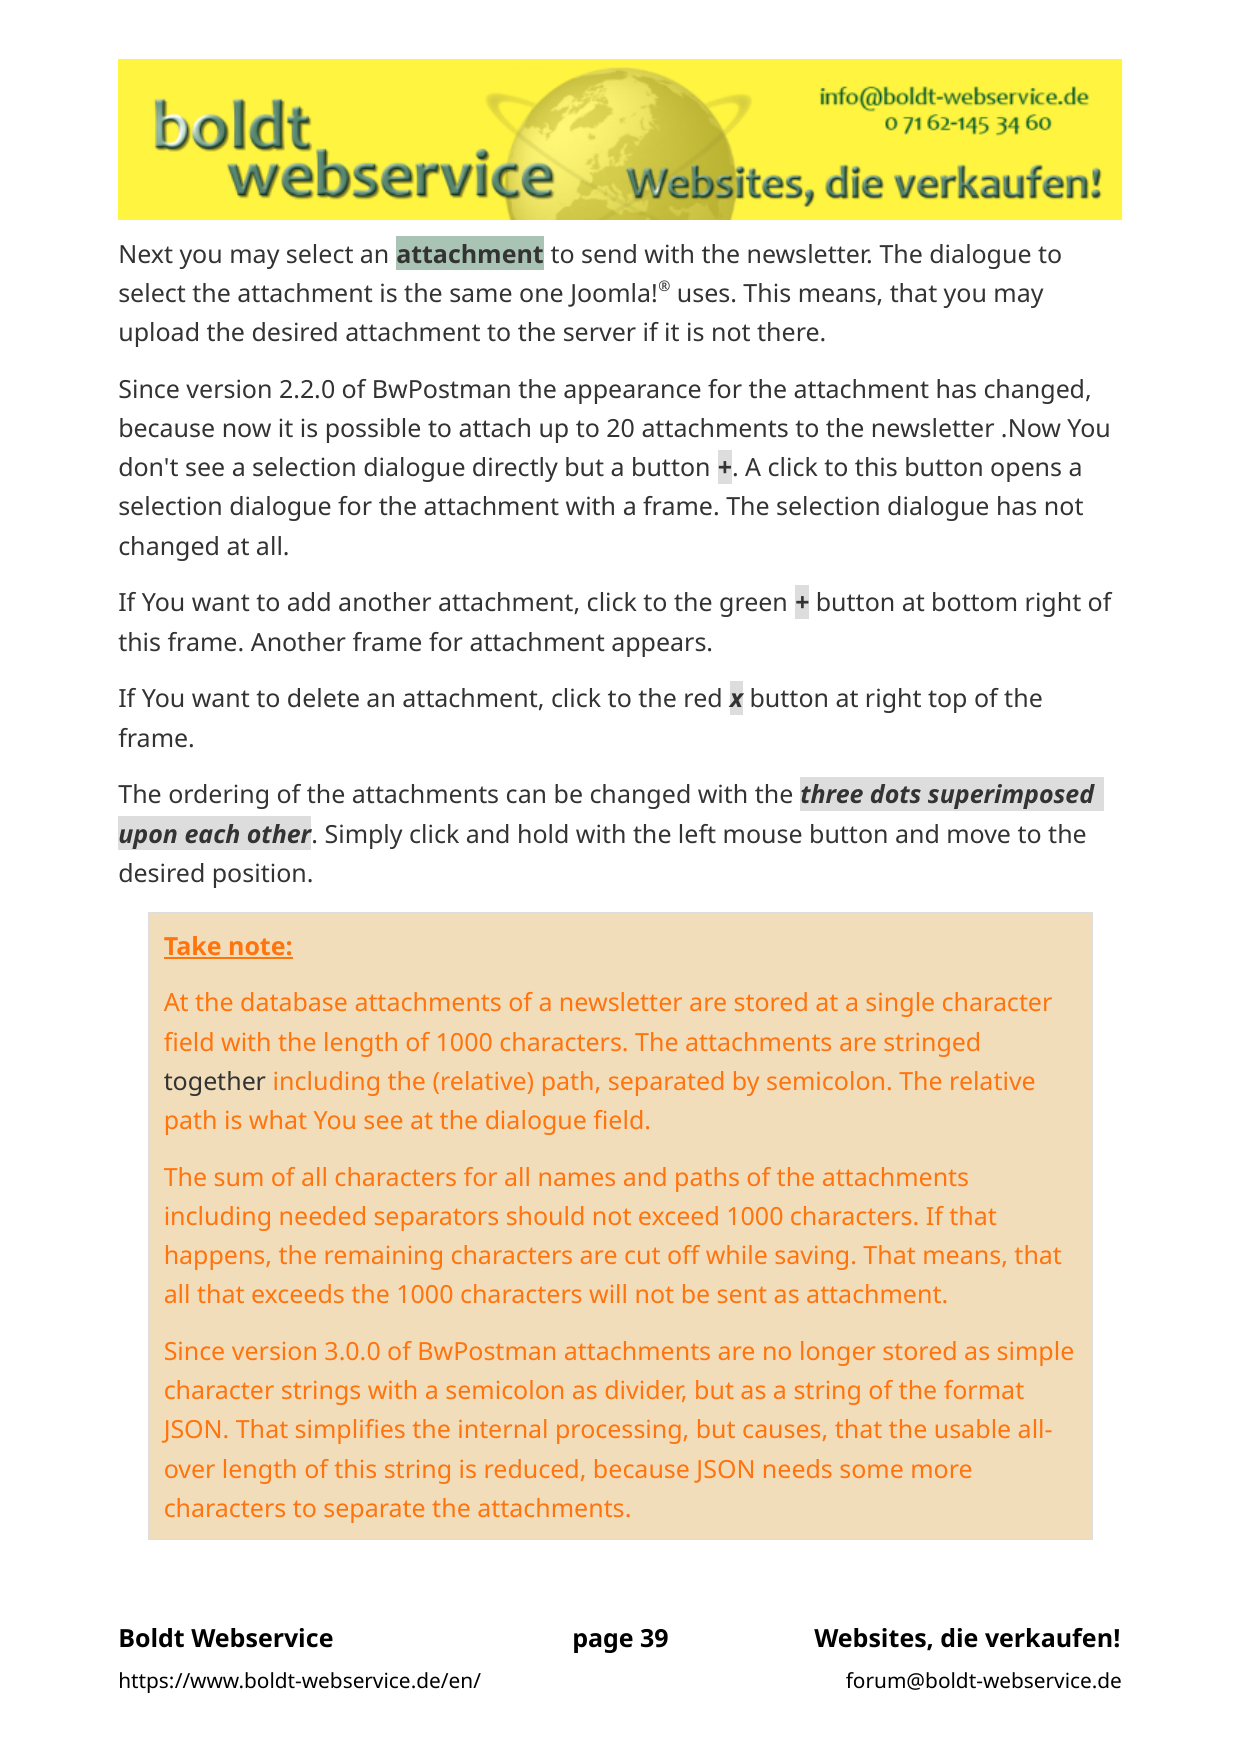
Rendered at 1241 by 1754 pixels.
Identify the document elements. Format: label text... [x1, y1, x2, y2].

text At the database attachments of a newsletter are stored at a single character field with the length of 1000 characters. The attachments are stringed together including the (relative) path, separated by semicolon. The relative path is what You see at the dialogue field. [149, 969, 1092, 1137]
text Since version 3.0.0 of BwPostman attachments are no longer stored as simple character strings with a semicolon as divider, but as a string of the format JSON. That simplifies the internal processing, but causes, that the usable all-over length of this string is reduced, because JSON needs some more characters to separate the attachments. [149, 1318, 1092, 1539]
picture [118, 59, 1123, 220]
text Take note: [149, 913, 1092, 962]
text The sum of all characters for all names and paths of the attachments including needed separators should not exceed 1000 characters. If that happens, the remaining characters are cut off while saving. That means, that all that exceeds the 1000 characters will not be sent as attachment. [149, 1143, 1092, 1311]
text Since version 2.2.0 of BwPostman the appearance for the attachment has changed, because now it is possible to attach up to 20 attachments to the newsletter .Now You don't see a selection dialogue directly but a button +. A click to this button opens a selection dialogue for the attachment with a frame. The selection dialogue has not changed at all. [118, 371, 1122, 562]
text If You want to add another attachment, click to the green + button at bottom right of this frame. Another frame for attachment appears. [118, 585, 1122, 658]
text Next you may select an attachment to send with the newsletter. The dialogue to select the attachment is the same one Joomla!® uses. This means, that you may upload the desired attachment to the server if it is not there. [118, 236, 1122, 349]
text The ordering of the attachments can be changed with the three dots superimposed upon each other. Simply click and hold with the left mouse button and move to the desired position. [118, 777, 1122, 889]
text If You want to delete an attachment, click to the red x button at right top of the frame. [118, 681, 1122, 754]
